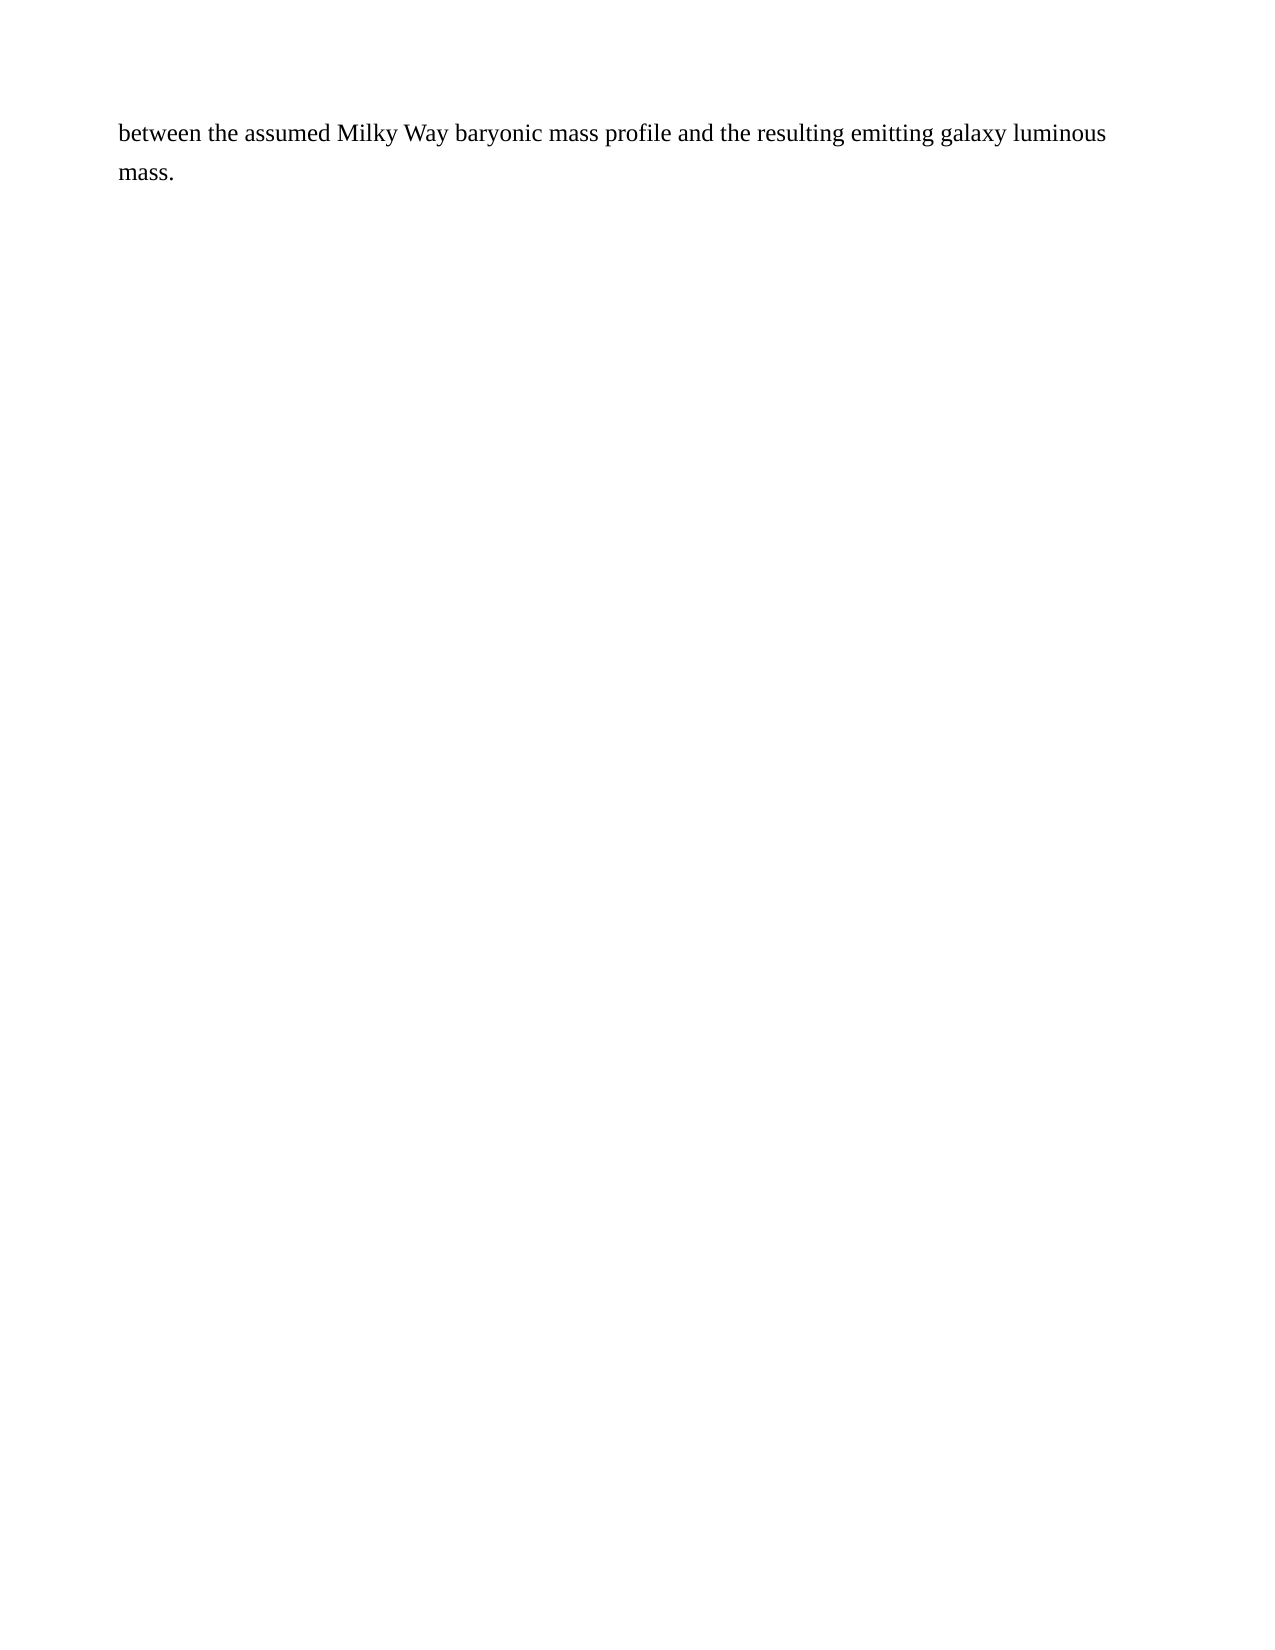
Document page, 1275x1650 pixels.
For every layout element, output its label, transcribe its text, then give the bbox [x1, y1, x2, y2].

text between the assumed Milky Way baryonic mass profile and the resulting emitting galaxy luminous mass. [118, 118, 1157, 186]
